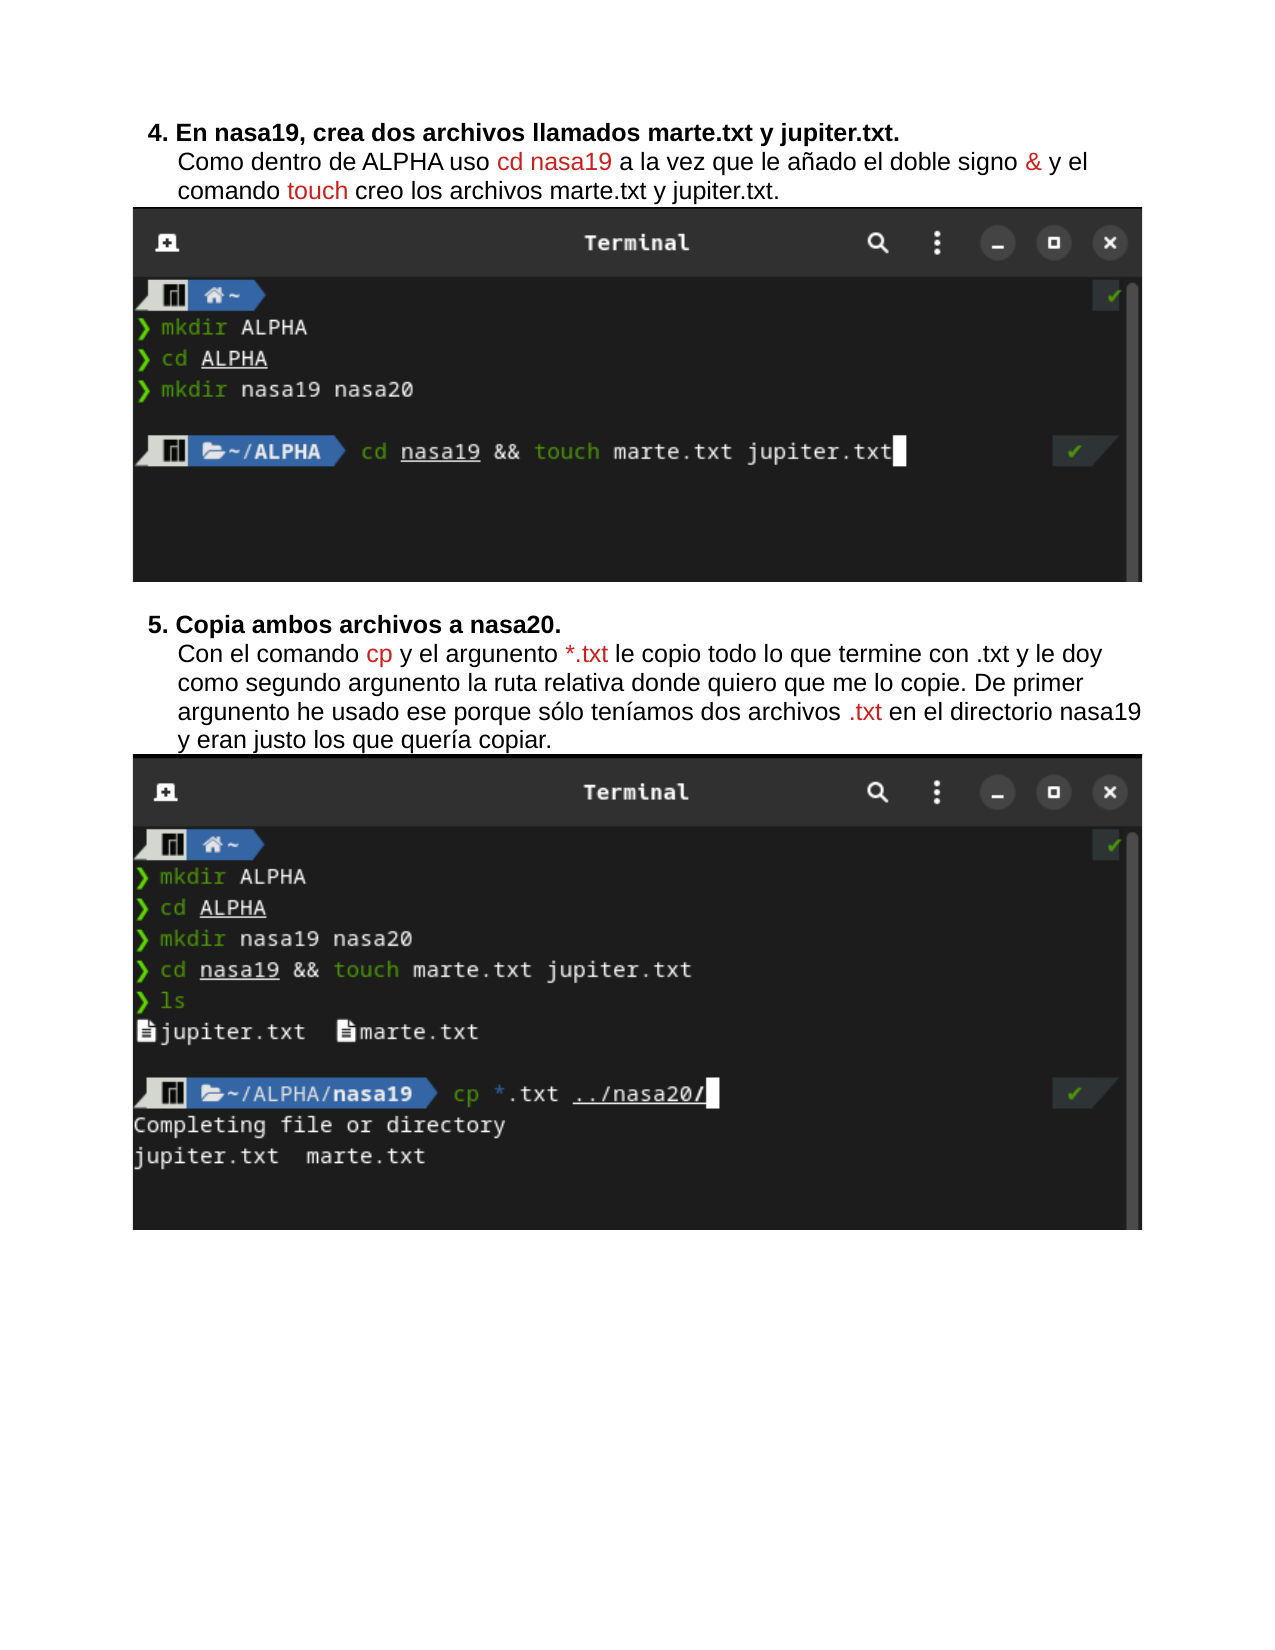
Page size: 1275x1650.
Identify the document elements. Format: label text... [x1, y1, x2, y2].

list Como dentro de ALPHA uso cd nasa19 a la vez que le añado el doble signo & y el comando touch creo los archivos marte.txt y jupiter.txt. [148, 147, 1157, 204]
picture [132, 754, 1143, 1230]
list Con el comando cp y el argunento *.txt le copio todo lo que termine con .txt y le doy como segundo argunento la ruta relativa donde quiero que me lo copie. De primer argunento he usado ese porque sólo teníamos dos archivos .txt en el directorio nasa19 y eran justo los que quería copiar. [148, 639, 1157, 754]
picture [132, 207, 1143, 582]
list En nasa19, crea dos archivos llamados marte.txt y jupiter.txt. [148, 118, 1157, 147]
list Copia ambos archivos a nasa20. [148, 610, 1157, 639]
